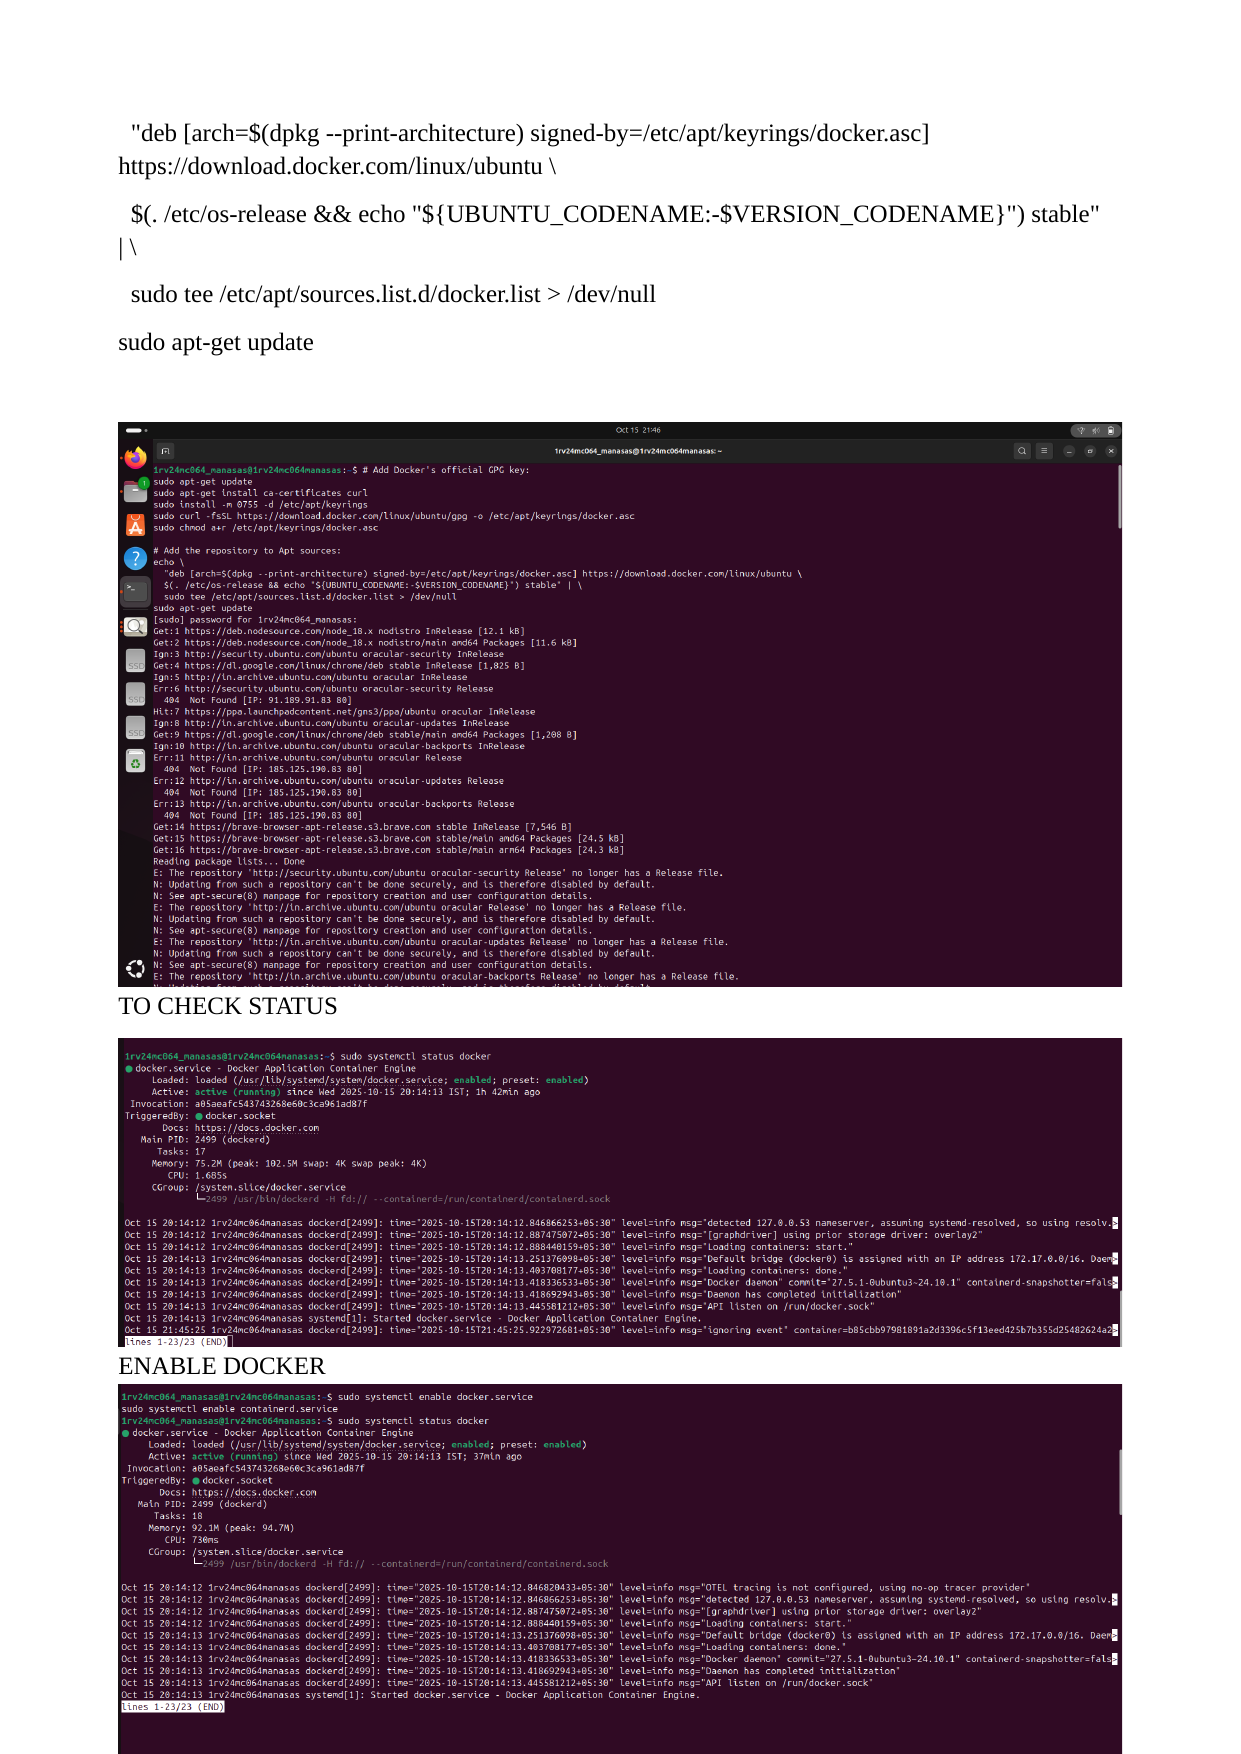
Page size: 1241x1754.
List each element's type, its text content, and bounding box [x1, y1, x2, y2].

text ENABLE DOCKER [118, 1347, 1122, 1379]
text sudo apt-get update [118, 327, 1122, 356]
picture [118, 422, 1123, 987]
picture [118, 1384, 1123, 1754]
text "deb [arch=$(dpkg --print-architecture) signed-by=/etc/apt/keyrings/docker.asc] https://download.docker.com/linux/ubuntu \ [118, 118, 1122, 180]
text $(. /etc/os-release && echo "${UBUNTU_CODENAME:-$VERSION_CODENAME}") stable" | \ [118, 199, 1122, 261]
text sudo tee /etc/apt/sources.list.d/docker.list > /dev/null [118, 279, 1122, 308]
text TO CHECK STATUS [118, 987, 1122, 1020]
picture [118, 1038, 1123, 1347]
